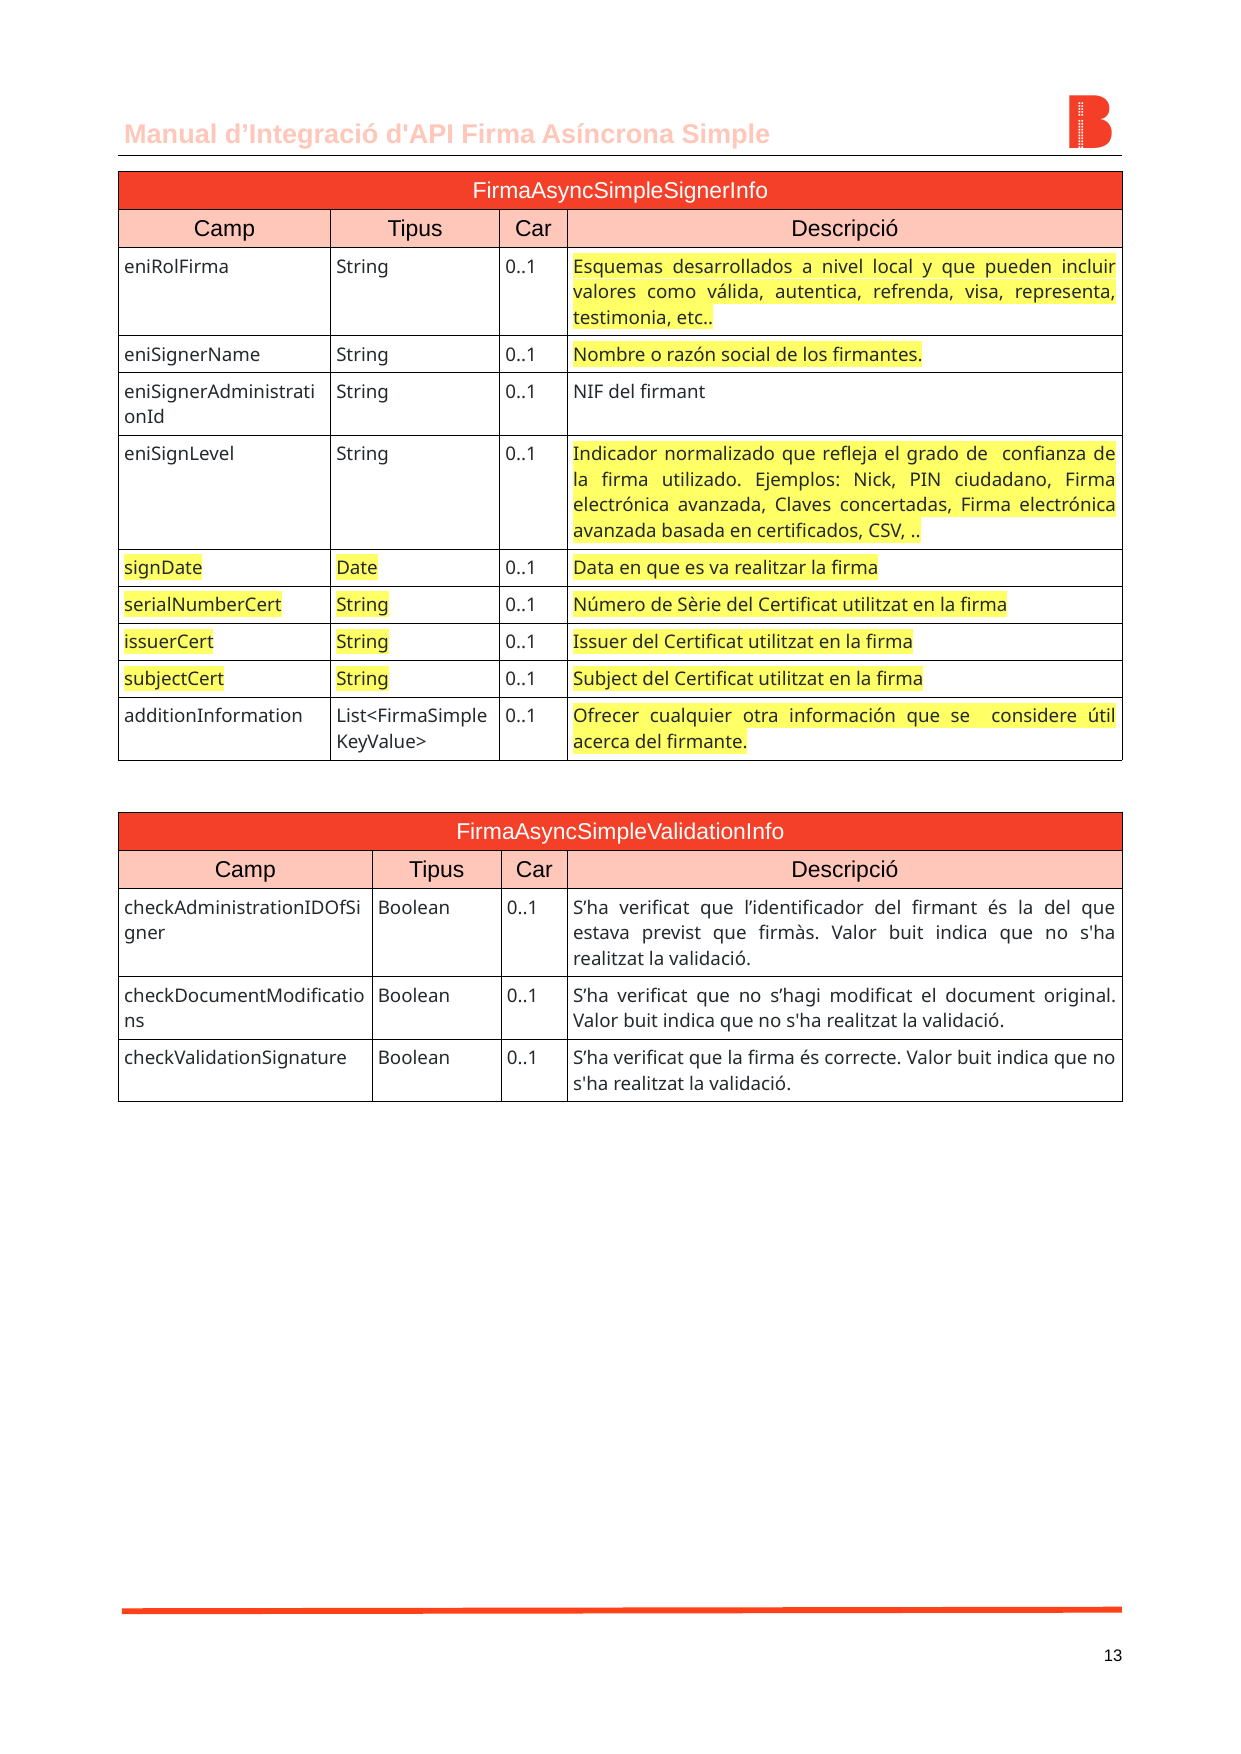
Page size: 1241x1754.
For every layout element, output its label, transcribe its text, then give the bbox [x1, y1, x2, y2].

table_cell Nombre o razón social de los firmantes. [568, 336, 1122, 372]
table_cell Ofrecer cualquier otra información que se considere útil acerca del firmante. [568, 698, 1122, 759]
table_cell String [331, 436, 499, 548]
table_cell checkDocumentModifications [119, 977, 372, 1039]
table_cell Data en que es va realitzar la firma [568, 550, 1122, 586]
table_cell Descripció [568, 851, 1122, 888]
table_cell Date [331, 550, 499, 586]
table_cell Issuer del Certificat utilitzat en la firma [568, 624, 1122, 660]
table_cell Camp [119, 210, 330, 247]
table_cell S’ha verificat que no s’hagi modificat el document original. Valor buit indica que no s'ha realitzat la validació. [568, 977, 1122, 1039]
table_cell String [331, 248, 499, 335]
table_cell subjectCert [119, 661, 330, 697]
table_cell Número de Sèrie del Certificat utilitzat en la firma [568, 587, 1122, 623]
table_cell eniSignerAdministrationId [119, 373, 330, 435]
table_cell Subject del Certificat utilitzat en la firma [568, 661, 1122, 697]
table_cell String [331, 624, 499, 660]
table_cell eniRolFirma [119, 248, 330, 335]
table_cell Descripció [568, 210, 1122, 247]
table_cell serialNumberCert [119, 587, 330, 623]
table_cell Car [500, 210, 567, 247]
picture [1063, 94, 1117, 150]
table_cell Tipus [373, 851, 501, 888]
table_cell Boolean [373, 977, 501, 1039]
table_cell eniSignerName [119, 336, 330, 372]
table_cell Tipus [331, 210, 499, 247]
table_cell Boolean [373, 1040, 501, 1101]
table_cell signDate [119, 550, 330, 586]
table_cell String [331, 336, 499, 372]
table_cell 0..1 [500, 587, 567, 623]
table_cell S’ha verificat que la firma és correcte. Valor buit indica que no s'ha realitzat la validació. [568, 1040, 1122, 1101]
table_cell issuerCert [119, 624, 330, 660]
table_cell String [331, 587, 499, 623]
table_cell 0..1 [502, 889, 567, 976]
table_cell S’ha verificat que l’identificador del firmant és la del que estava previst que firmàs. Valor buit indica que no s'ha realitzat la validació. [568, 889, 1122, 976]
table_cell Esquemas desarrollados a nivel local y que pueden incluir valores como válida, autentica, refrenda, visa, representa, testimonia, etc.. [568, 248, 1122, 335]
table_cell 0..1 [500, 624, 567, 660]
table_cell additionInformation [119, 698, 330, 759]
table_cell Car [502, 851, 567, 888]
table_cell eniSignLevel [119, 436, 330, 548]
table_cell 0..1 [500, 436, 567, 548]
table_cell List<FirmaSimpleKeyValue> [331, 698, 499, 759]
table_cell checkAdministrationIDOfSigner [119, 889, 372, 976]
table_cell Indicador normalizado que refleja el grado de confianza de la firma utilizado. Ejemplos: Nick, PIN ciudadano, Firma electrónica avanzada, Claves concertadas, Firma electrónica avanzada basada en certificados, CSV, .. [568, 436, 1122, 548]
table_header FirmaAsyncSimpleSignerInfo [119, 172, 1122, 209]
table_cell 0..1 [500, 550, 567, 586]
table_cell 0..1 [500, 336, 567, 372]
table_cell 0..1 [500, 698, 567, 759]
table_cell Camp [119, 851, 372, 888]
table_cell 0..1 [502, 977, 567, 1039]
table_cell Boolean [373, 889, 501, 976]
table_cell 0..1 [500, 661, 567, 697]
table_cell 0..1 [502, 1040, 567, 1101]
table_cell 0..1 [500, 248, 567, 335]
table_cell 0..1 [500, 373, 567, 435]
table_cell NIF del firmant [568, 373, 1122, 435]
table_cell String [331, 661, 499, 697]
table_cell checkValidationSignature [119, 1040, 372, 1101]
table_header FirmaAsyncSimpleValidationInfo [119, 813, 1122, 850]
table_cell String [331, 373, 499, 435]
